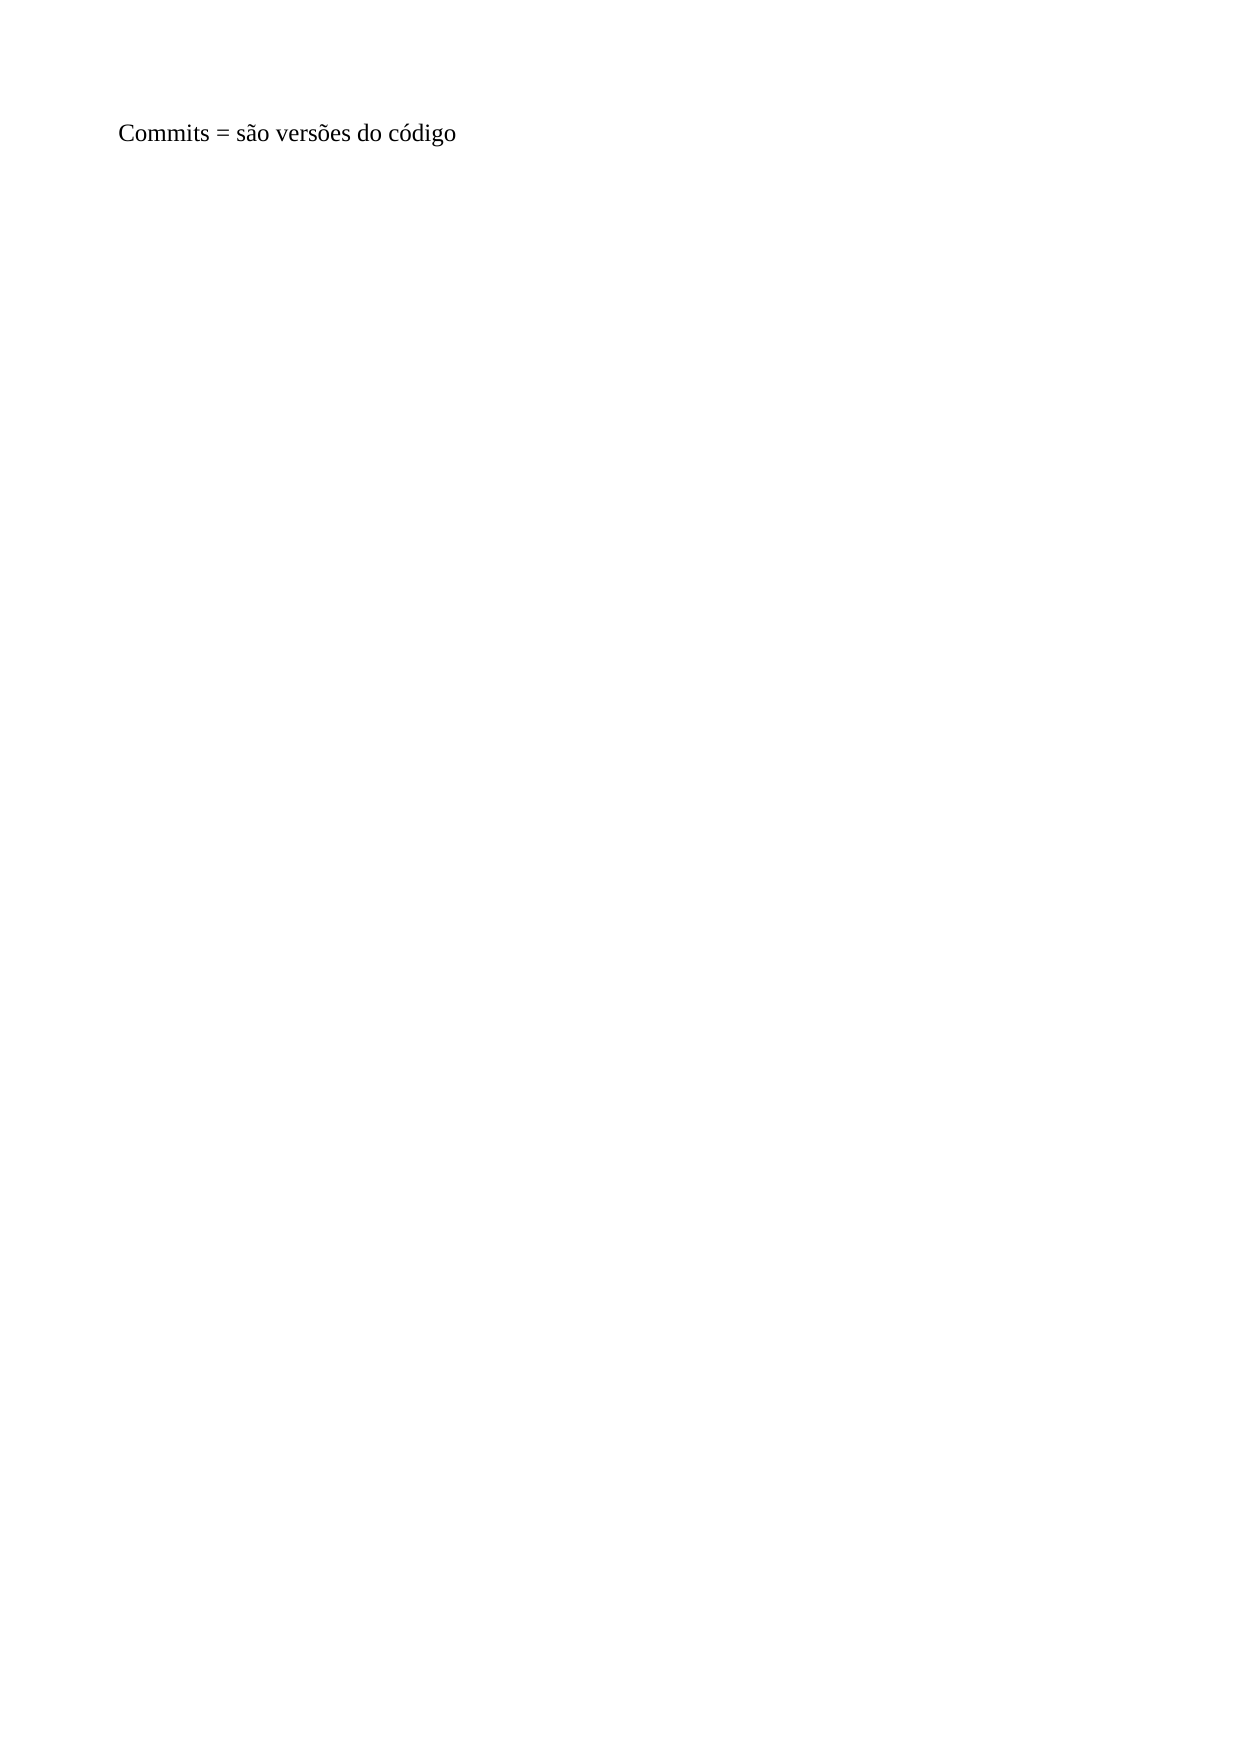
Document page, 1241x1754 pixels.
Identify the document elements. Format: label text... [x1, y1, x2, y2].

text Commits = são versões do código [118, 118, 1122, 147]
